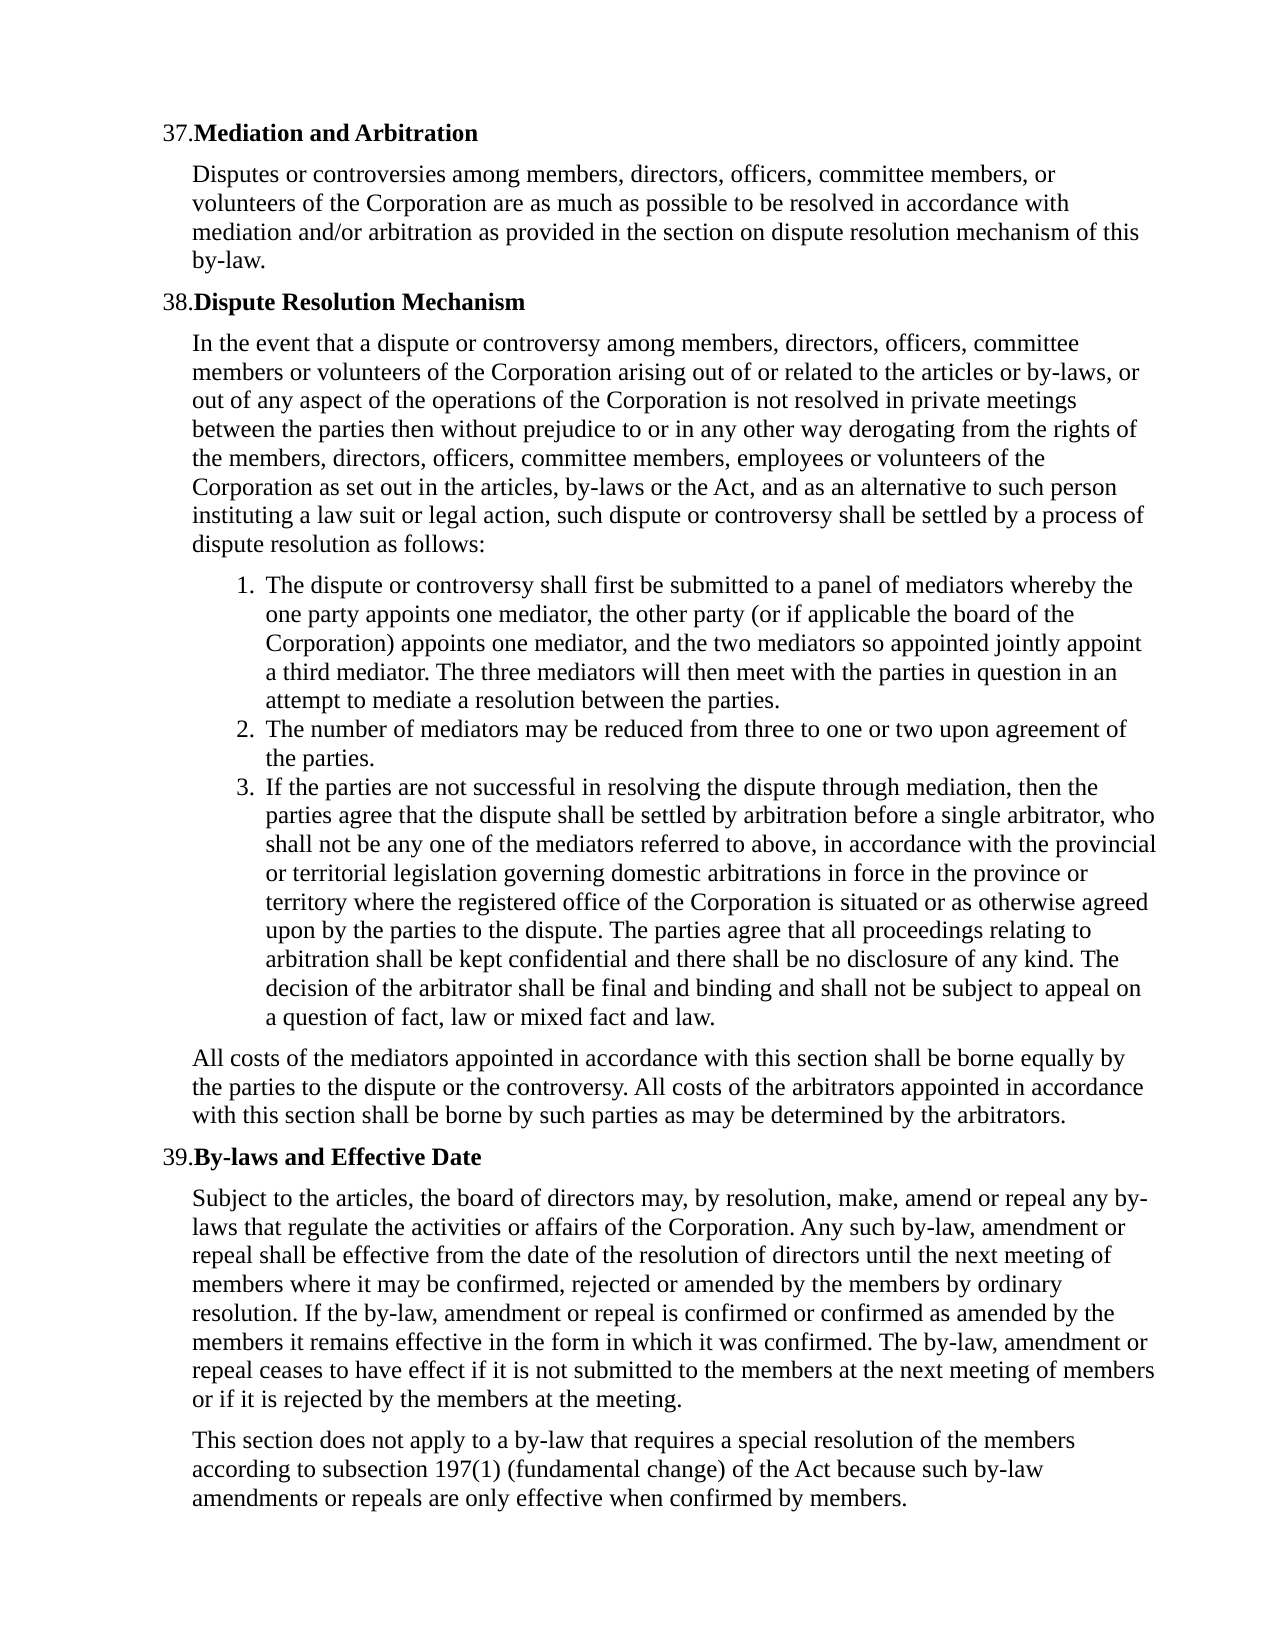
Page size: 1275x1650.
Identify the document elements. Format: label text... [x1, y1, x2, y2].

list Dispute Resolution Mechanism [162, 287, 1157, 316]
list If the parties are not successful in resolving the dispute through mediation, then the parties agree that the dispute shall be settled by arbitration before a single arbitrator, who shall not be any one of the mediators referred to above, in accordance with the provincial or territorial legislation governing domestic arbitrations in force in the province or territory where the registered office of the Corporation is situated or as otherwise agreed upon by the parties to the dispute. The parties agree that all proceedings relating to arbitration shall be kept confidential and there shall be no disclosure of any kind. The decision of the arbitrator shall be final and binding and shall not be subject to appeal on a question of fact, law or mixed fact and law. [236, 772, 1157, 1031]
list The dispute or controversy shall first be submitted to a panel of mediators whereby the one party appoints one mediator, the other party (or if applicable the board of the Corporation) appoints one mediator, and the two mediators so appointed jointly appoint a third mediator. The three mediators will then meet with the parties in question in an attempt to mediate a resolution between the parties. [236, 571, 1157, 714]
list This section does not apply to a by-law that requires a special resolution of the members according to subsection 197(1) (fundamental change) of the Act because such by-law amendments or repeals are only effective when confirmed by members. [162, 1426, 1157, 1512]
list The number of mediators may be reduced from three to one or two upon agreement of the parties. [236, 714, 1157, 772]
list Mediation and Arbitration [162, 118, 1157, 147]
list All costs of the mediators appointed in accordance with this section shall be borne equally by the parties to the dispute or the controversy. All costs of the arbitrators appointed in accordance with this section shall be borne by such parties as may be determined by the arbitrators. [162, 1043, 1157, 1129]
list Subject to the articles, the board of directors may, by resolution, make, amend or repeal any by-laws that regulate the activities or affairs of the Corporation. Any such by-law, amendment or repeal shall be effective from the date of the resolution of directors until the next meeting of members where it may be confirmed, rejected or amended by the members by ordinary resolution. If the by-law, amendment or repeal is confirmed or confirmed as amended by the members it remains effective in the form in which it was confirmed. The by-law, amendment or repeal ceases to have effect if it is not submitted to the members at the next meeting of members or if it is rejected by the members at the meeting. [162, 1183, 1157, 1413]
list Disputes or controversies among members, directors, officers, committee members, or volunteers of the Corporation are as much as possible to be resolved in accordance with mediation and/or arbitration as provided in the section on dispute resolution mechanism of this by-law. [162, 159, 1157, 274]
list By-laws and Effective Date [162, 1142, 1157, 1171]
list In the event that a dispute or controversy among members, directors, officers, committee members or volunteers of the Corporation arising out of or related to the articles or by-laws, or out of any aspect of the operations of the Corporation is not resolved in private meetings between the parties then without prejudice to or in any other way derogating from the rights of the members, directors, officers, committee members, employees or volunteers of the Corporation as set out in the articles, by-laws or the Act, and as an alternative to such person instituting a law suit or legal action, such dispute or controversy shall be settled by a process of dispute resolution as follows: [162, 328, 1157, 558]
